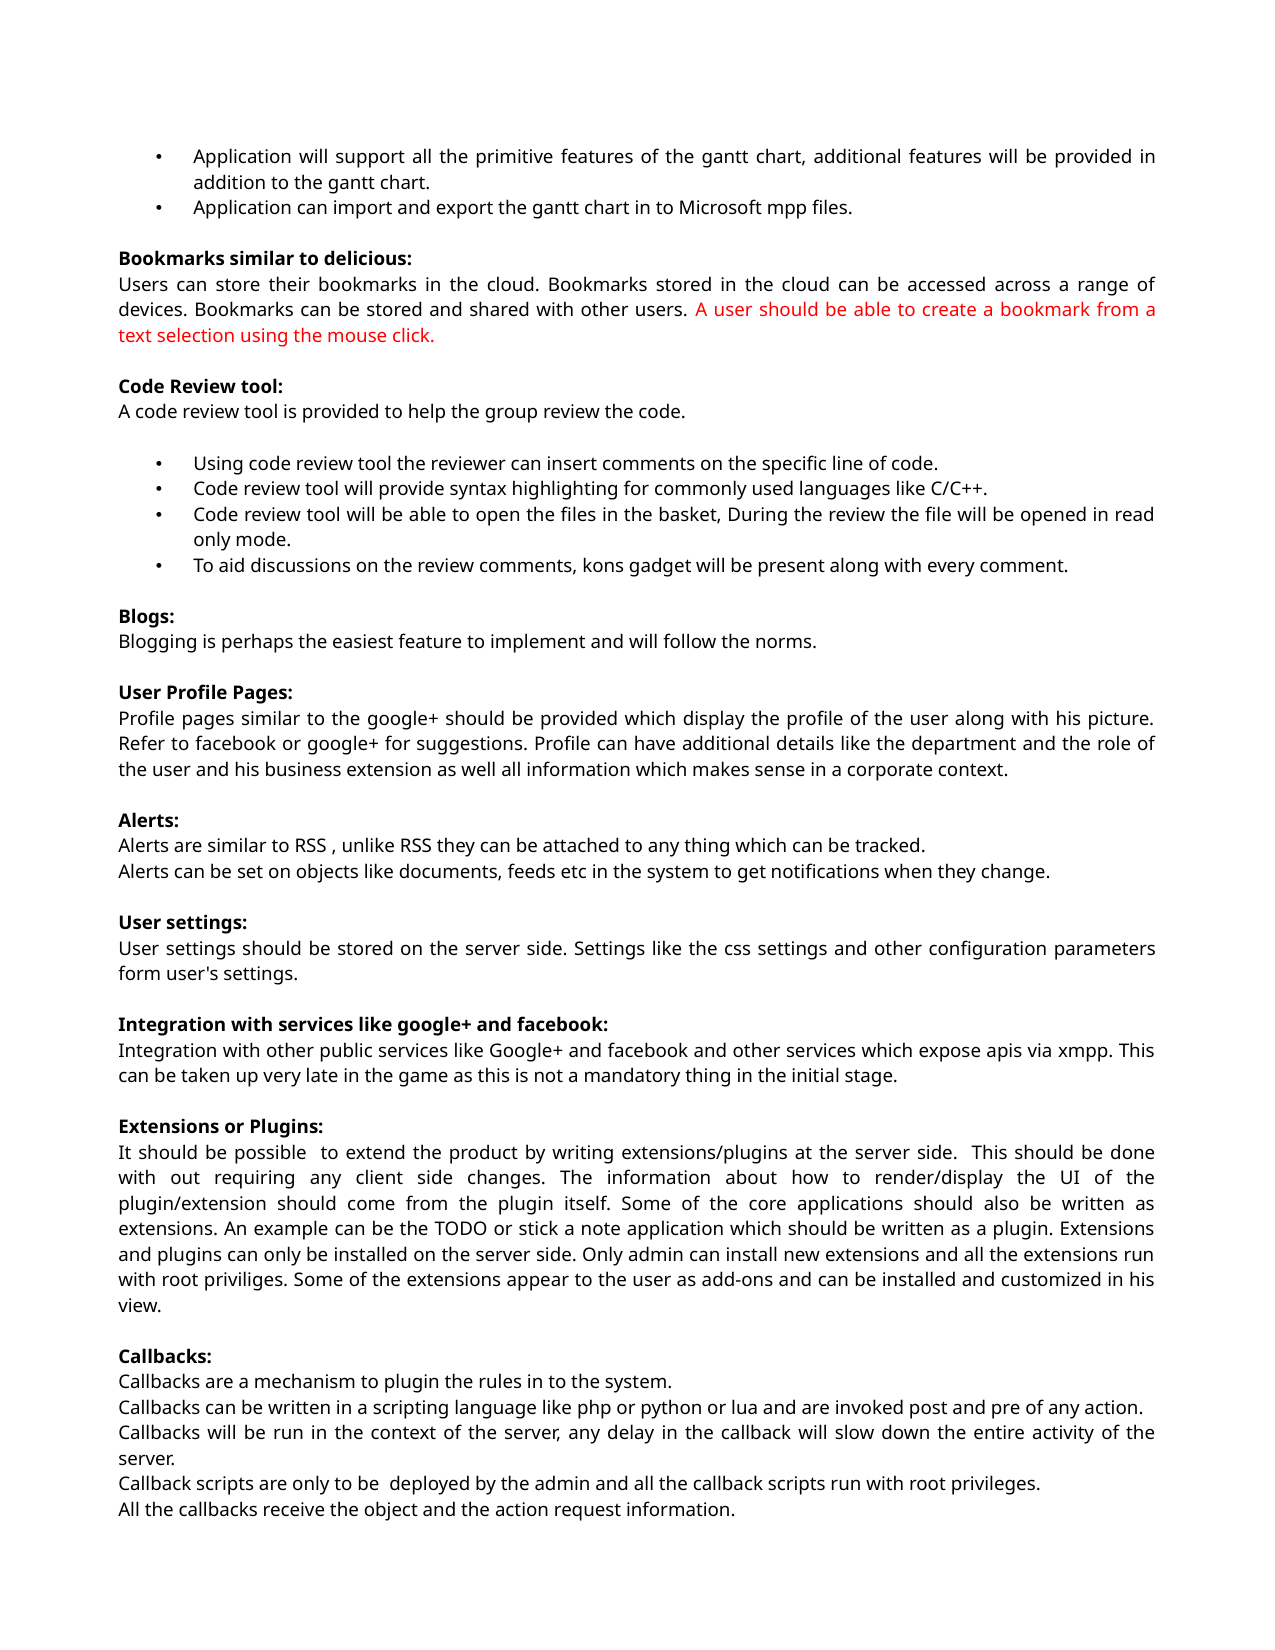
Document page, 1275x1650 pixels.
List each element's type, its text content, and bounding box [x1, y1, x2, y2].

list Application will support all the primitive features of the gantt chart, additional features will be provided in addition to the gantt chart. [156, 144, 1157, 195]
text Integration with services like google+ and facebook: [118, 1011, 1157, 1037]
list Code review tool will be able to open the files in the basket, During the review the file will be opened in read only mode. [156, 501, 1157, 552]
text Callbacks are a mechanism to plugin the rules in to the system. [118, 1369, 1157, 1394]
text Users can store their bookmarks in the cloud. Bookmarks stored in the cloud can be accessed across a range of devices. Bookmarks can be stored and shared with other users. A user should be able to create a bookmark from a text selection using the mouse click. [118, 271, 1157, 348]
text Alerts are similar to RSS , unlike RSS they can be attached to any thing which can be tracked. [118, 833, 1157, 858]
list Application can import and export the gantt chart in to Microsoft mpp files. [156, 195, 1157, 220]
text Extensions or Plugins: [118, 1113, 1157, 1139]
text It should be possible to extend the product by writing extensions/plugins at the server side. This should be done with out requiring any client side changes. The information about how to render/display the UI of the plugin/extension should come from the plugin itself. Some of the core applications should also be written as extensions. An example can be the TODO or stick a note application which should be written as a plugin. Extensions and plugins can only be installed on the server side. Only admin can install new extensions and all the extensions run with root priviliges. Some of the extensions appear to the user as add-ons and can be installed and customized in his view. [118, 1139, 1157, 1318]
text All the callbacks receive the object and the action request information. [118, 1496, 1157, 1522]
text A code review tool is provided to help the group review the code. [118, 399, 1157, 424]
text Alerts: [118, 807, 1157, 833]
text Callbacks can be written in a scripting language like php or python or lua and are invoked post and pre of any action. [118, 1394, 1157, 1420]
text Alerts can be set on objects like documents, feeds etc in the system to get notifications when they change. [118, 858, 1157, 884]
text Blogging is perhaps the easiest feature to implement and will follow the norms. [118, 628, 1157, 654]
text Bookmarks similar to delicious: [118, 246, 1157, 271]
text Callbacks will be run in the context of the server, any delay in the callback will slow down the entire activity of the server. [118, 1420, 1157, 1471]
text Callbacks: [118, 1343, 1157, 1369]
list To aid discussions on the review comments, kons gadget will be present along with every comment. [156, 552, 1157, 577]
text Code Review tool: [118, 373, 1157, 399]
text Integration with other public services like Google+ and facebook and other services which expose apis via xmpp. This can be taken up very late in the game as this is not a mandatory thing in the initial stage. [118, 1037, 1157, 1088]
list Using code review tool the reviewer can insert comments on the specific line of code. [156, 450, 1157, 475]
text Blogs: [118, 603, 1157, 628]
text User settings: [118, 909, 1157, 935]
list Code review tool will provide syntax highlighting for commonly used languages like C/C++. [156, 475, 1157, 501]
text Callback scripts are only to be deployed by the admin and all the callback scripts run with root privileges. [118, 1471, 1157, 1496]
text User Profile Pages: [118, 679, 1157, 705]
text Profile pages similar to the google+ should be provided which display the profile of the user along with his picture. Refer to facebook or google+ for suggestions. Profile can have additional details like the department and the role of the user and his business extension as well all information which makes sense in a corporate context. [118, 705, 1157, 782]
text User settings should be stored on the server side. Settings like the css settings and other configuration parameters form user's settings. [118, 935, 1157, 986]
